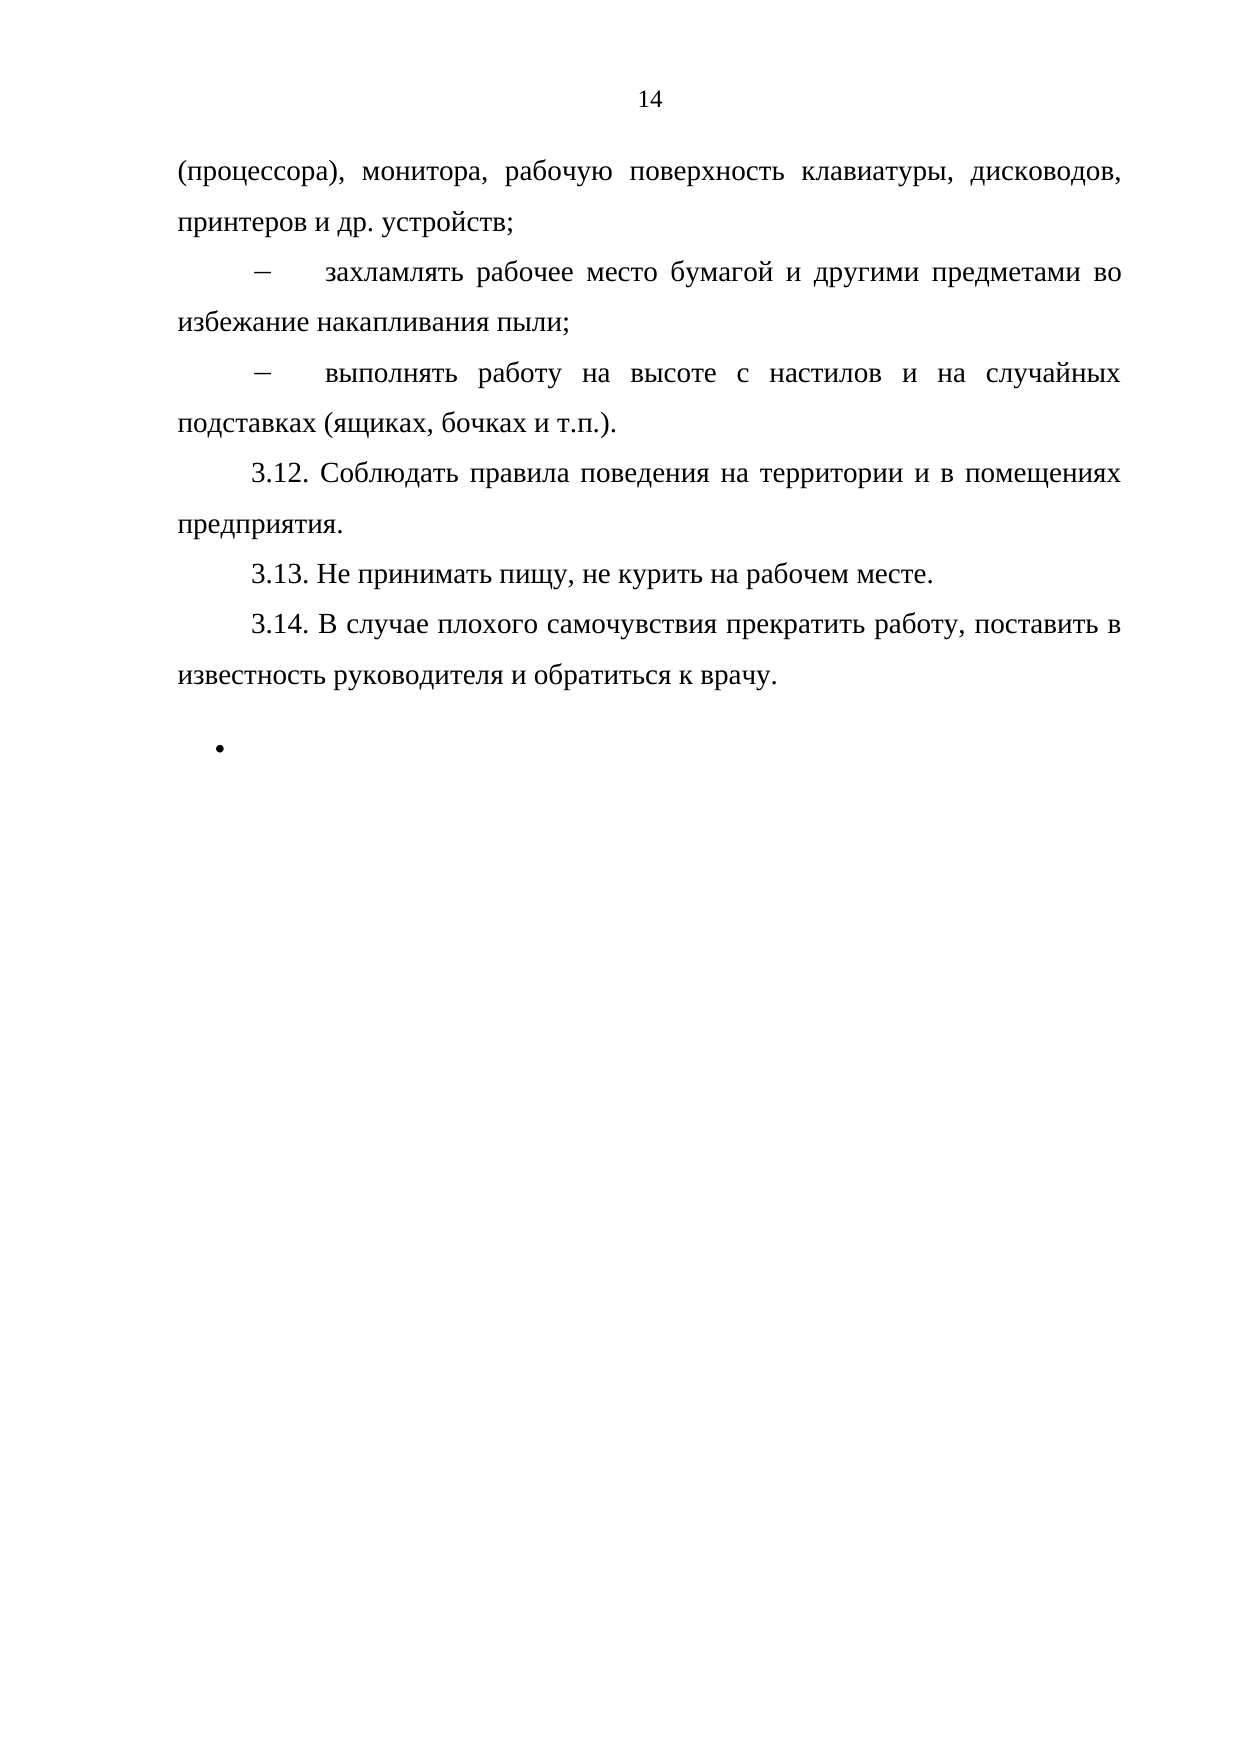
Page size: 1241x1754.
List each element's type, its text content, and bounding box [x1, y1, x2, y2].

text 3.12. Соблюдать правила поведения на территории и в помещениях предприятия. [177, 456, 1122, 539]
list захламлять рабочее место бумагой и другими предметами во избежание накапливания пыли; [177, 254, 1122, 338]
list выполнять работу на высоте с настилов и на случайных подставках (ящиках, бочках и т.п.). [177, 355, 1122, 439]
text 3.14. В случае плохого самочувствия прекратить работу, поставить в известность руководителя и обратиться к врачу. [177, 607, 1122, 690]
list (процессора), монитора, рабочую поверхность клавиатуры, дисководов, принтеров и др. устройств; [177, 153, 1122, 237]
text 3.13. Не принимать пищу, не курить на рабочем месте. [177, 556, 1122, 590]
